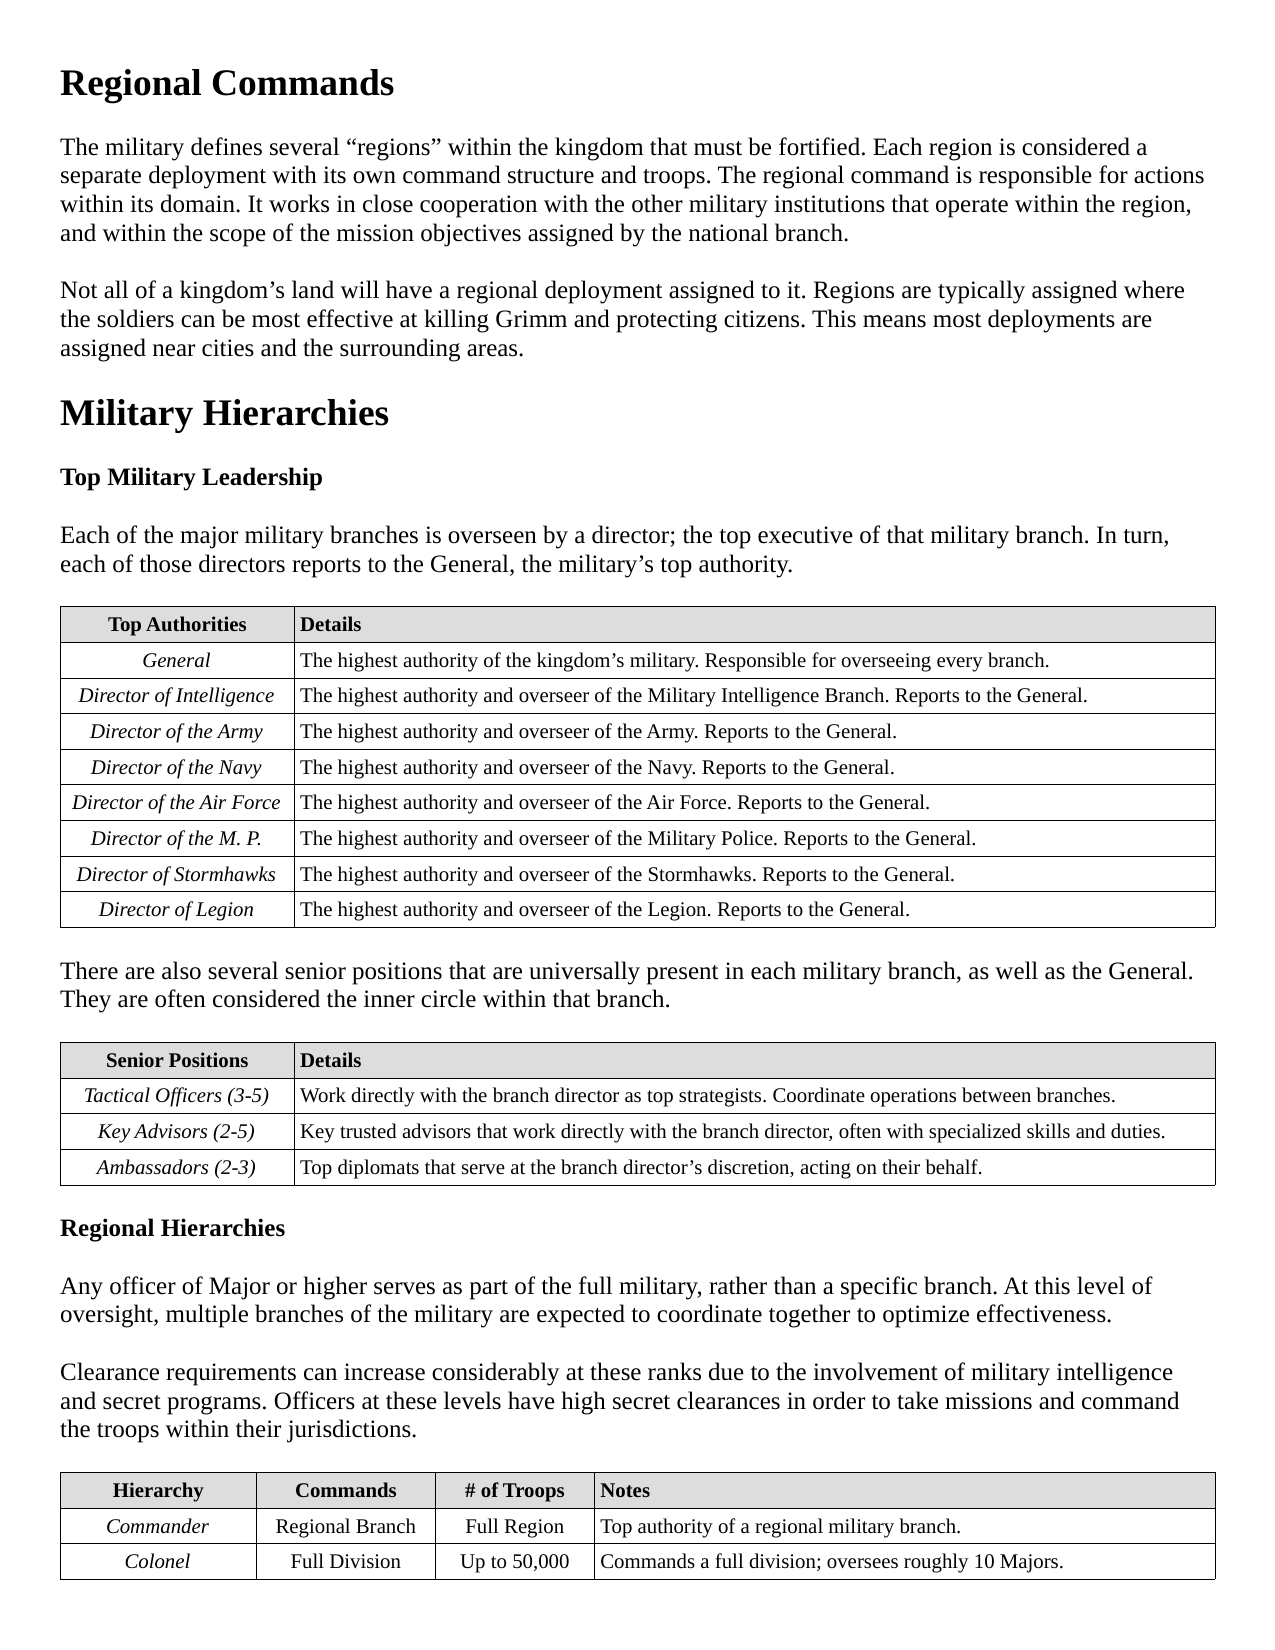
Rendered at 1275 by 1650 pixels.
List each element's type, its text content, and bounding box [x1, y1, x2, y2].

subtitle Military Hierarchies [60, 391, 1215, 434]
text Clearance requirements can increase considerably at these ranks due to the involvement of military intelligence and secret programs. Officers at these levels have high secret clearances in order to take missions and command the troops within their jurisdictions. [60, 1357, 1215, 1443]
table_header Hierarchy [61, 1473, 256, 1508]
table_cell Key Advisors (2-5) [61, 1114, 294, 1149]
table_cell Full Division [257, 1544, 435, 1579]
table_cell General [61, 643, 294, 677]
table_cell Top authority of a regional military branch. [595, 1509, 1215, 1543]
table_cell Up to 50,000 [436, 1544, 594, 1579]
table_cell The highest authority and overseer of the Military Police. Reports to the General. [295, 821, 1215, 856]
subtitle Regional Hierarchies [60, 1213, 1215, 1242]
table_header Senior Positions [61, 1043, 294, 1078]
text Not all of a kingdom’s land will have a regional deployment assigned to it. Regions are typically assigned where the soldiers can be most effective at killing Grimm and protecting citizens. This means most deployments are assigned near cities and the surrounding areas. [60, 276, 1215, 362]
table_header Top Authorities [61, 607, 294, 642]
table_header # of Troops [436, 1473, 594, 1508]
table_header Details [295, 607, 1215, 642]
table_cell The highest authority and overseer of the Legion. Reports to the General. [295, 892, 1215, 927]
table_cell Director of the Army [61, 714, 294, 749]
table_cell Top diplomats that serve at the branch director’s discretion, acting on their behalf. [295, 1150, 1215, 1184]
table_cell Key trusted advisors that work directly with the branch director, often with specialized skills and duties. [295, 1114, 1215, 1149]
table_cell The highest authority and overseer of the Air Force. Reports to the General. [295, 785, 1215, 820]
table_cell Commander [61, 1509, 256, 1543]
table_cell Regional Branch [257, 1509, 435, 1543]
table_header Commands [257, 1473, 435, 1508]
table_cell Work directly with the branch director as top strategists. Coordinate operations between branches. [295, 1079, 1215, 1113]
table_cell Tactical Officers (3-5) [61, 1079, 294, 1113]
subtitle Regional Commands [60, 60, 1215, 103]
table_cell Director of the Navy [61, 750, 294, 784]
table_header Notes [595, 1473, 1215, 1508]
table_cell Colonel [61, 1544, 256, 1579]
table_cell Full Region [436, 1509, 594, 1543]
table_cell Ambassadors (2-3) [61, 1150, 294, 1184]
text Each of the major military branches is overseen by a director; the top executive of that military branch. In turn, each of those directors reports to the General, the military’s top authority. [60, 520, 1215, 577]
table_cell Director of Intelligence [61, 679, 294, 713]
table_cell The highest authority of the kingdom’s military. Responsible for overseeing every branch. [295, 643, 1215, 677]
text Any officer of Major or higher serves as part of the full military, rather than a specific branch. At this level of oversight, multiple branches of the military are expected to coordinate together to optimize effectiveness. [60, 1271, 1215, 1328]
table_cell Director of Legion [61, 892, 294, 927]
table_cell Commands a full division; oversees roughly 10 Majors. [595, 1544, 1215, 1579]
text There are also several senior positions that are universally present in each military branch, as well as the General. They are often considered the inner circle within that branch. [60, 956, 1215, 1013]
table_cell The highest authority and overseer of the Navy. Reports to the General. [295, 750, 1215, 784]
table_cell The highest authority and overseer of the Army. Reports to the General. [295, 714, 1215, 749]
table_cell The highest authority and overseer of the Stormhawks. Reports to the General. [295, 857, 1215, 891]
table_cell Director of the M. P. [61, 821, 294, 856]
table_cell Director of the Air Force [61, 785, 294, 820]
subtitle Top Military Leadership [60, 462, 1215, 491]
table_cell The highest authority and overseer of the Military Intelligence Branch. Reports to the General. [295, 679, 1215, 713]
text The military defines several “regions” within the kingdom that must be fortified. Each region is considered a separate deployment with its own command structure and troops. The regional command is responsible for actions within its domain. It works in close cooperation with the other military institutions that operate within the region, and within the scope of the mission objectives assigned by the national branch. [60, 132, 1215, 247]
table_cell Director of Stormhawks [61, 857, 294, 891]
table_header Details [295, 1043, 1215, 1078]
